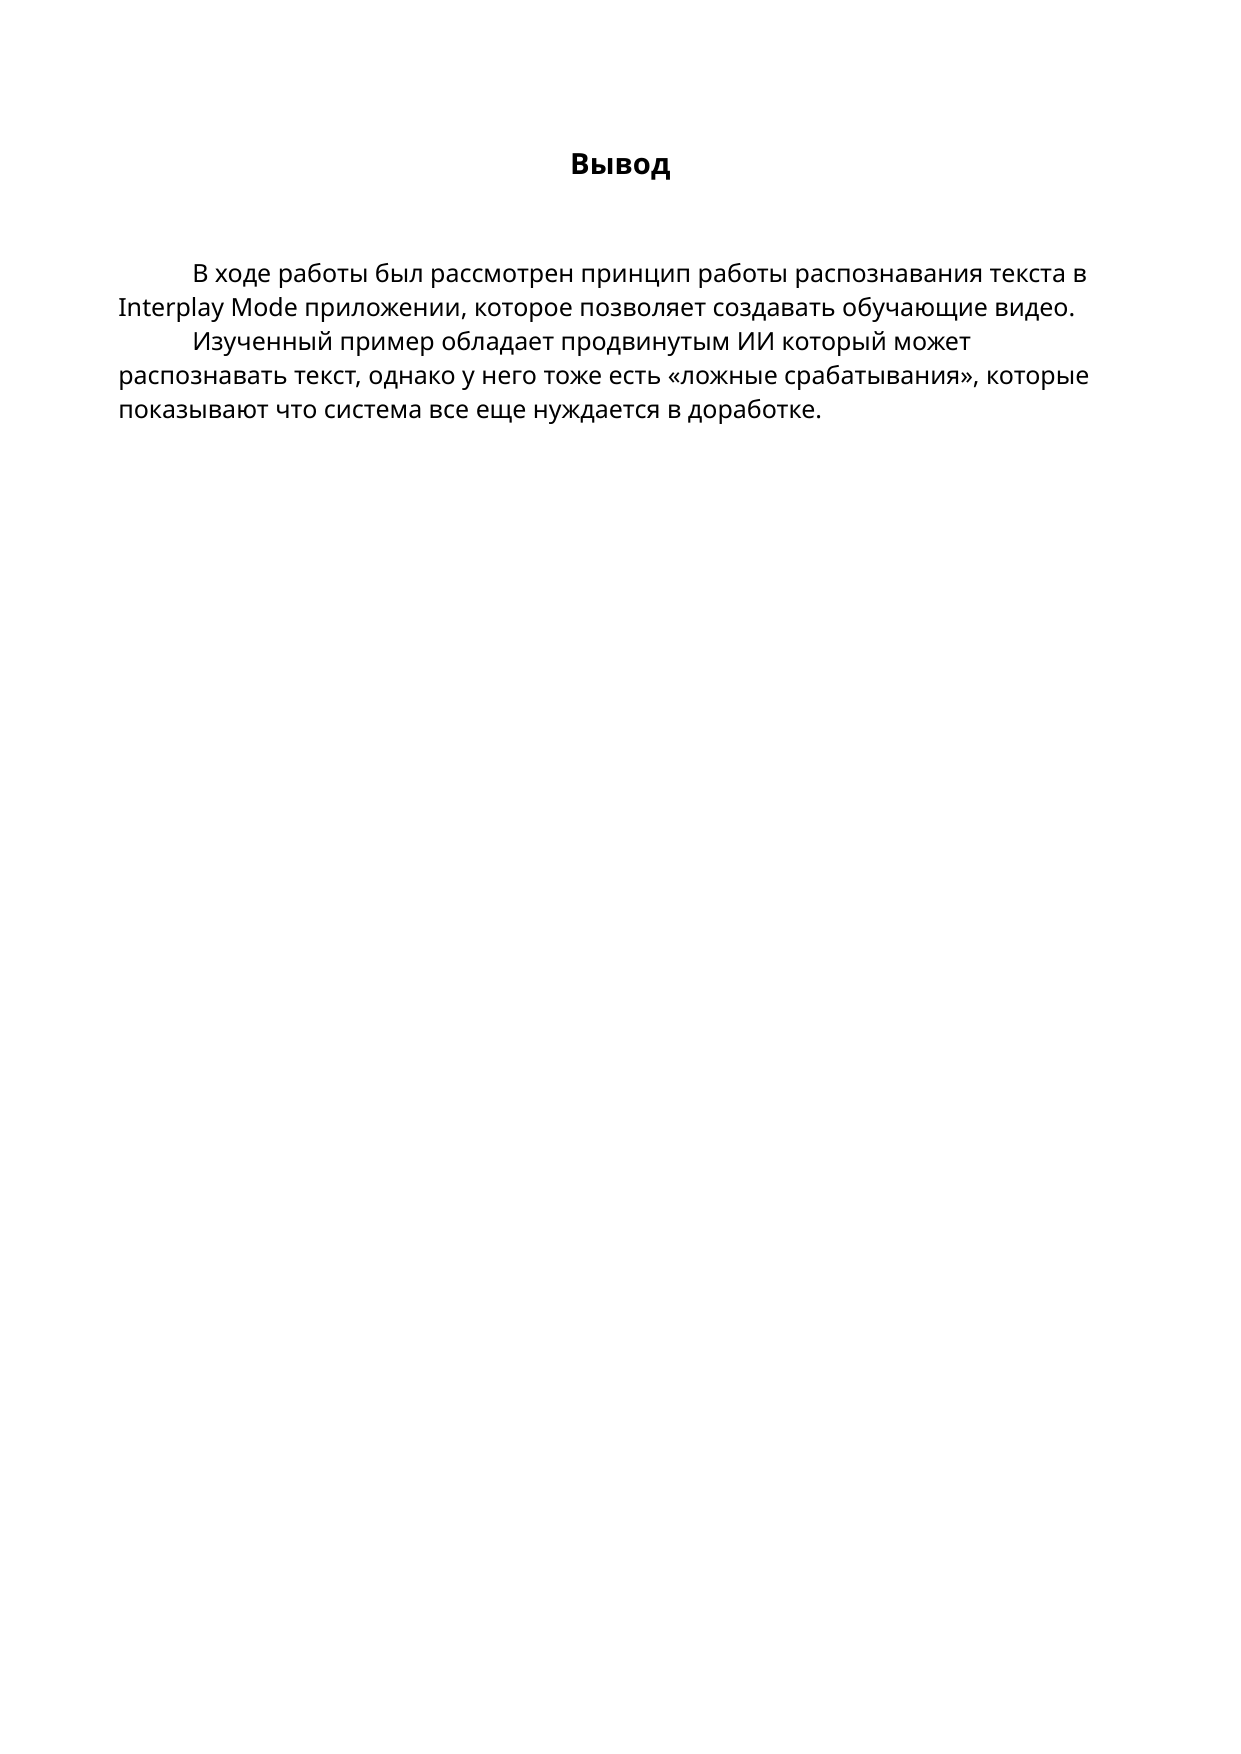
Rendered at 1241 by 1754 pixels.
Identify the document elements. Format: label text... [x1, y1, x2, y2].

title Вывод [118, 143, 1122, 183]
text В ходе работы был рассмотрен принцип работы распознавания текста в Interplay Mode приложении, которое позволяет создавать обучающие видео. [118, 256, 1122, 324]
text Изученный пример обладает продвинутым ИИ который может распознавать текст, однако у него тоже есть «ложные срабатывания», которые показывают что система все еще нуждается в доработке. [118, 324, 1122, 426]
